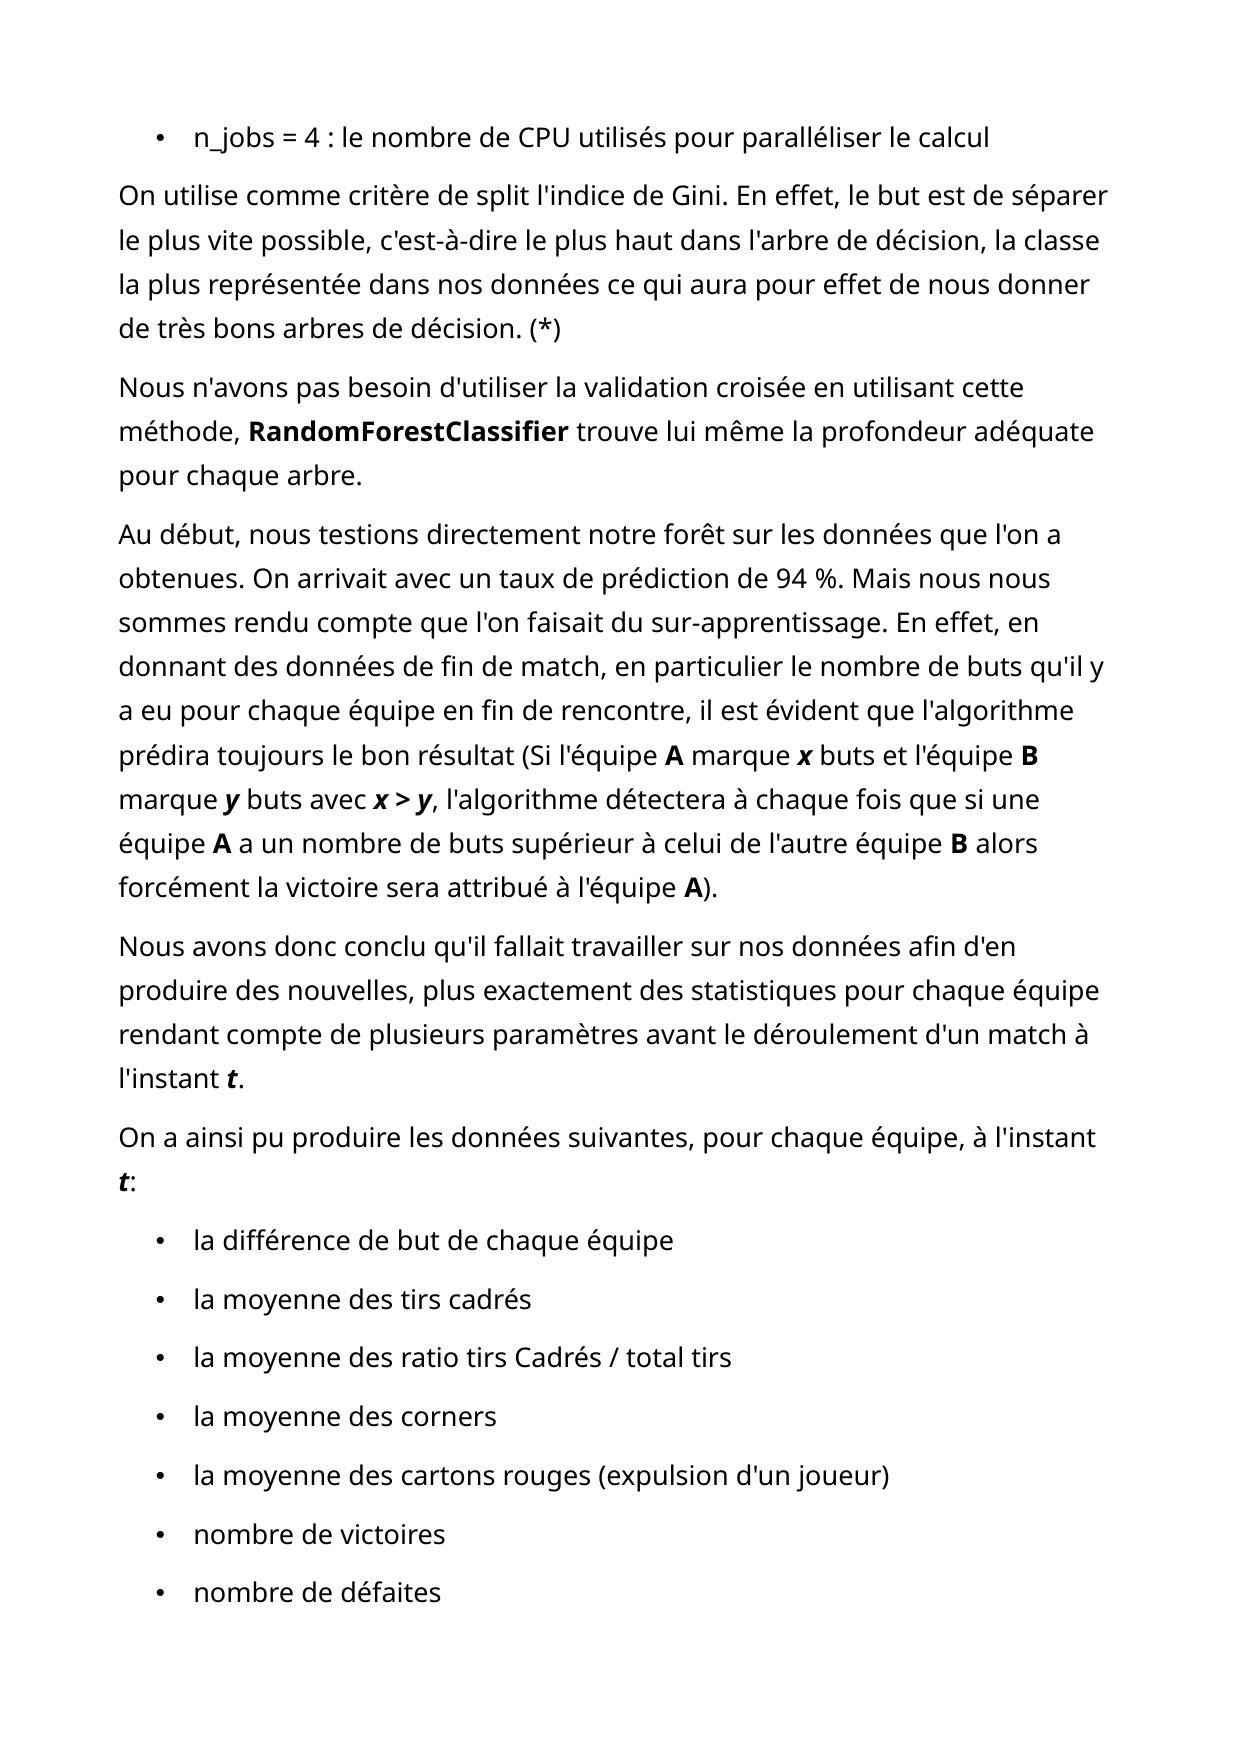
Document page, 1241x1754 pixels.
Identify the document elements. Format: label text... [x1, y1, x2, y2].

list nombre de victoires [156, 1515, 1122, 1552]
list la moyenne des cartons rouges (expulsion d'un joueur) [156, 1456, 1122, 1493]
list nombre de défaites [156, 1574, 1122, 1611]
list n_jobs = 4 : le nombre de CPU utilisés pour paralléliser le calcul [156, 118, 1122, 155]
text Au début, nous testions directement notre forêt sur les données que l'on a obtenues. On arrivait avec un taux de prédiction de 94 %. Mais nous nous sommes rendu compte que l'on faisait du sur-apprentissage. En effet, en donnant des données de fin de match, en particulier le nombre de buts qu'il y a eu pour chaque équipe en fin de rencontre, il est évident que l'algorithme prédira toujours le bon résultat (Si l'équipe A marque x buts et l'équipe B marque y buts avec x > y, l'algorithme détectera à chaque fois que si une équipe A a un nombre de buts supérieur à celui de l'autre équipe B alors forcément la victoire sera attribué à l'équipe A). [118, 515, 1122, 905]
text On utilise comme critère de split l'indice de Gini. En effet, le but est de séparer le plus vite possible, c'est-à-dire le plus haut dans l'arbre de décision, la classe la plus représentée dans nos données ce qui aura pour effet de nous donner de très bons arbres de décision. (*) [118, 177, 1122, 346]
text On a ainsi pu produire les données suivantes, pour chaque équipe, à l'instant t: [118, 1118, 1122, 1199]
text Nous n'avons pas besoin d'utiliser la validation croisée en utilisant cette méthode, RandomForestClassifier trouve lui même la profondeur adéquate pour chaque arbre. [118, 368, 1122, 493]
list la moyenne des ratio tirs Cadrés / total tirs [156, 1339, 1122, 1376]
list la moyenne des corners [156, 1398, 1122, 1434]
text Nous avons donc conclu qu'il fallait travailler sur nos données afin d'en produire des nouvelles, plus exactement des statistiques pour chaque équipe rendant compte de plusieurs paramètres avant le déroulement d'un match à l'instant t. [118, 927, 1122, 1097]
list la différence de but de chaque équipe [156, 1221, 1122, 1258]
list la moyenne des tirs cadrés [156, 1280, 1122, 1317]
